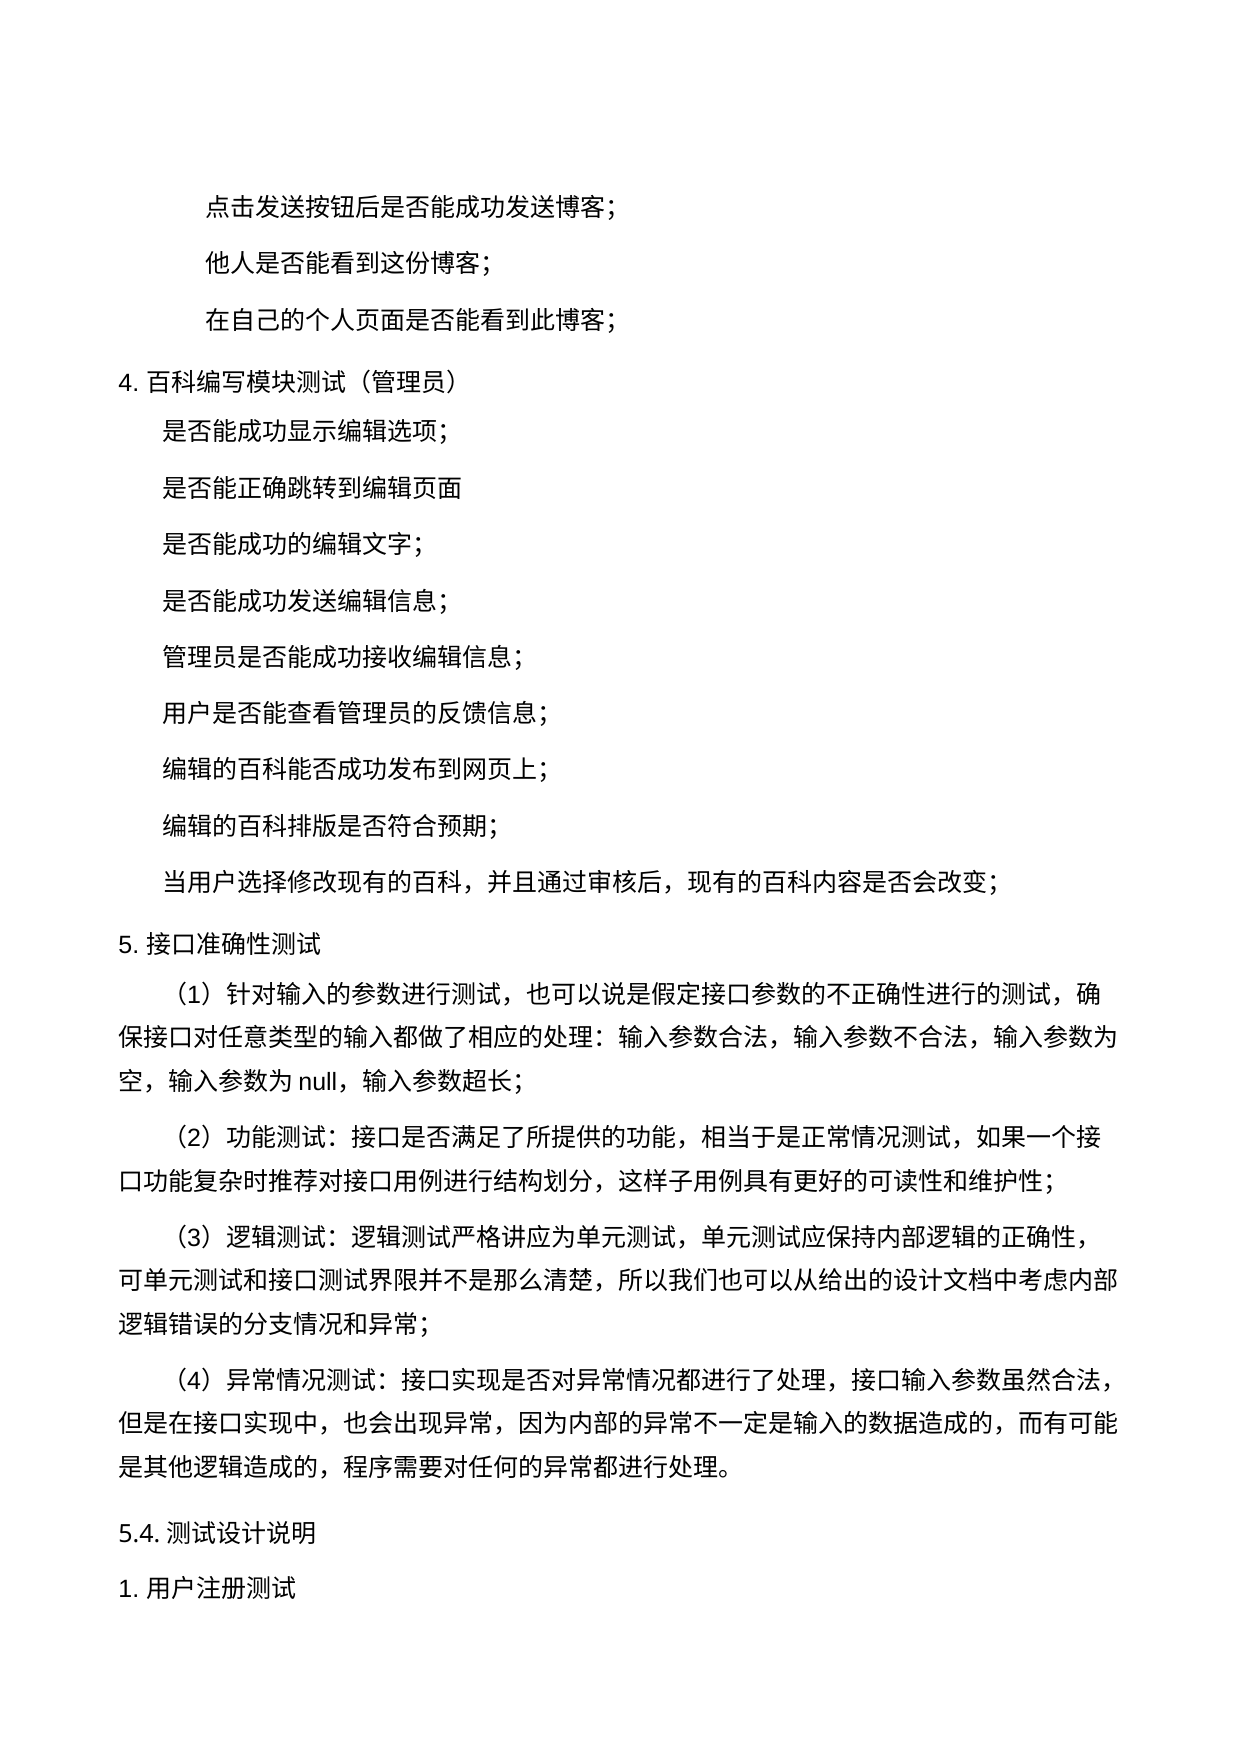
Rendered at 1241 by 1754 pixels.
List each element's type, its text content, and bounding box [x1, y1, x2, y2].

text 点击发送按钮后是否能成功发送博客； [118, 188, 1122, 224]
subtitle 测试设计说明 [118, 1513, 1122, 1550]
text 是否能成功显示编辑选项； [118, 412, 1122, 448]
text 当用户选择修改现有的百科，并且通过审核后，现有的百科内容是否会改变； [118, 863, 1122, 899]
text 在自己的个人页面是否能看到此博客； [118, 300, 1122, 337]
text （1）针对输入的参数进行测试，也可以说是假定接口参数的不正确性进行的测试，确保接口对任意类型的输入都做了相应的处理：输入参数合法，输入参数不合法，输入参数为空，输入参数为null，输入参数超长； [118, 974, 1122, 1097]
text 是否能正确跳转到编辑页面 [118, 468, 1122, 504]
text 管理员是否能成功接收编辑信息； [118, 637, 1122, 673]
text 用户是否能查看管理员的反馈信息； [118, 694, 1122, 730]
text 是否能成功发送编辑信息； [118, 581, 1122, 617]
text 是否能成功的编辑文字； [118, 524, 1122, 561]
text 编辑的百科能否成功发布到网页上； [118, 750, 1122, 786]
text 编辑的百科排版是否符合预期； [118, 806, 1122, 843]
subtitle 接口准确性测试 [118, 924, 1122, 961]
text （2）功能测试：接口是否满足了所提供的功能，相当于是正常情况测试，如果一个接口功能复杂时推荐对接口用例进行结构划分，这样子用例具有更好的可读性和维护性； [118, 1117, 1122, 1197]
text 他人是否能看到这份博客； [118, 244, 1122, 280]
text （3）逻辑测试：逻辑测试严格讲应为单元测试，单元测试应保持内部逻辑的正确性，可单元测试和接口测试界限并不是那么清楚，所以我们也可以从给出的设计文档中考虑内部逻辑错误的分支情况和异常； [118, 1217, 1122, 1340]
subtitle 百科编写模块测试（管理员） [118, 362, 1122, 398]
text （4）异常情况测试：接口实现是否对异常情况都进行了处理，接口输入参数虽然合法，但是在接口实现中，也会出现异常，因为内部的异常不一定是输入的数据造成的，而有可能是其他逻辑造成的，程序需要对任何的异常都进行处理。 [118, 1361, 1122, 1484]
subtitle 用户注册测试 [118, 1569, 1122, 1605]
